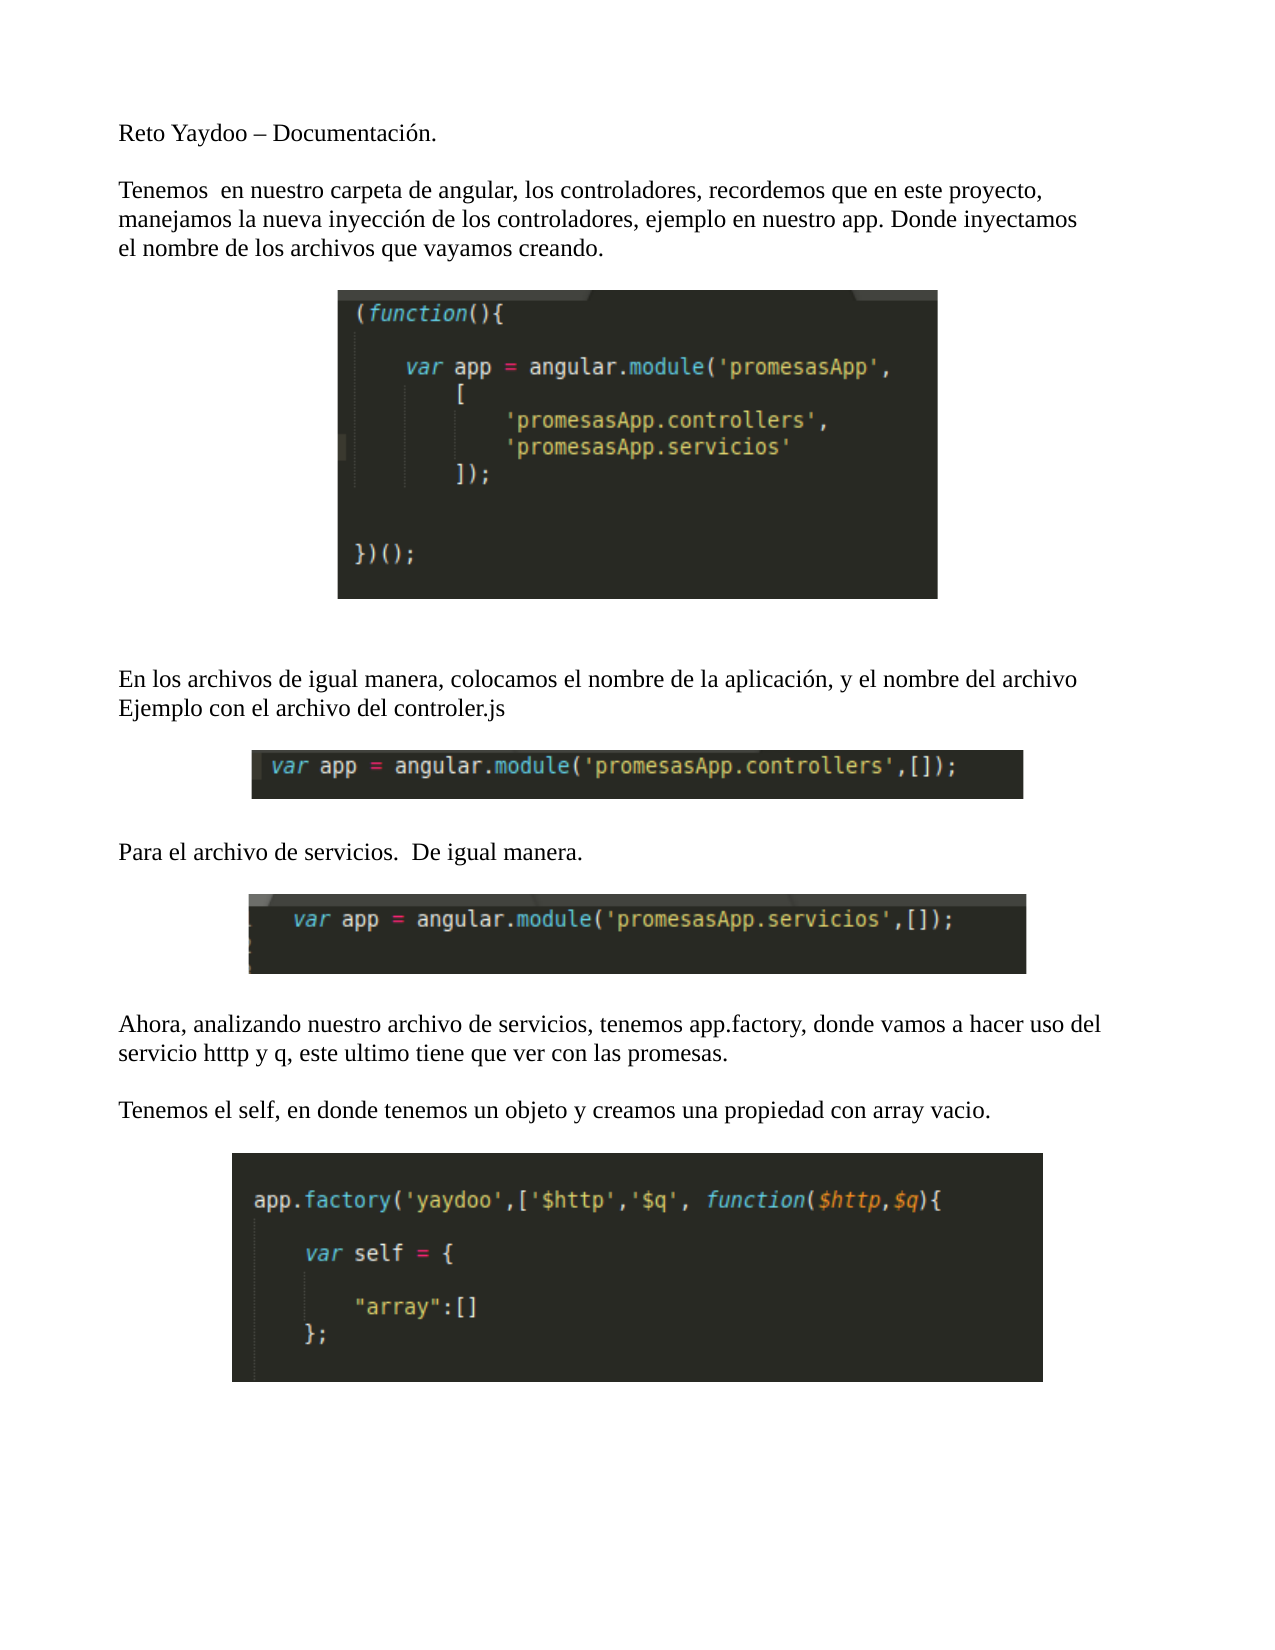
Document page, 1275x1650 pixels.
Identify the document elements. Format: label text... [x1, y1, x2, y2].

picture [248, 894, 1027, 974]
text Para el archivo de servicios. De igual manera. [118, 837, 1157, 866]
picture [337, 290, 938, 599]
picture [251, 750, 1024, 799]
text el nombre de los archivos que vayamos creando. [118, 233, 1157, 262]
text Tenemos en nuestro carpeta de angular, los controladores, recordemos que en este proyecto, manejamos la nueva inyección de los controladores, ejemplo en nuestro app. Donde inyectamos [118, 176, 1157, 233]
text En los archivos de igual manera, colocamos el nombre de la aplicación, y el nombre del archivo [118, 664, 1157, 693]
text Reto Yaydoo – Documentación. [118, 118, 1157, 147]
text Ahora, analizando nuestro archivo de servicios, tenemos app.factory, donde vamos a hacer uso del servicio htttp y q, este ultimo tiene que ver con las promesas. [118, 1009, 1157, 1067]
text Ejemplo con el archivo del controler.js [118, 693, 1157, 722]
text Tenemos el self, en donde tenemos un objeto y creamos una propiedad con array vacio. [118, 1096, 1157, 1124]
picture [232, 1153, 1043, 1382]
